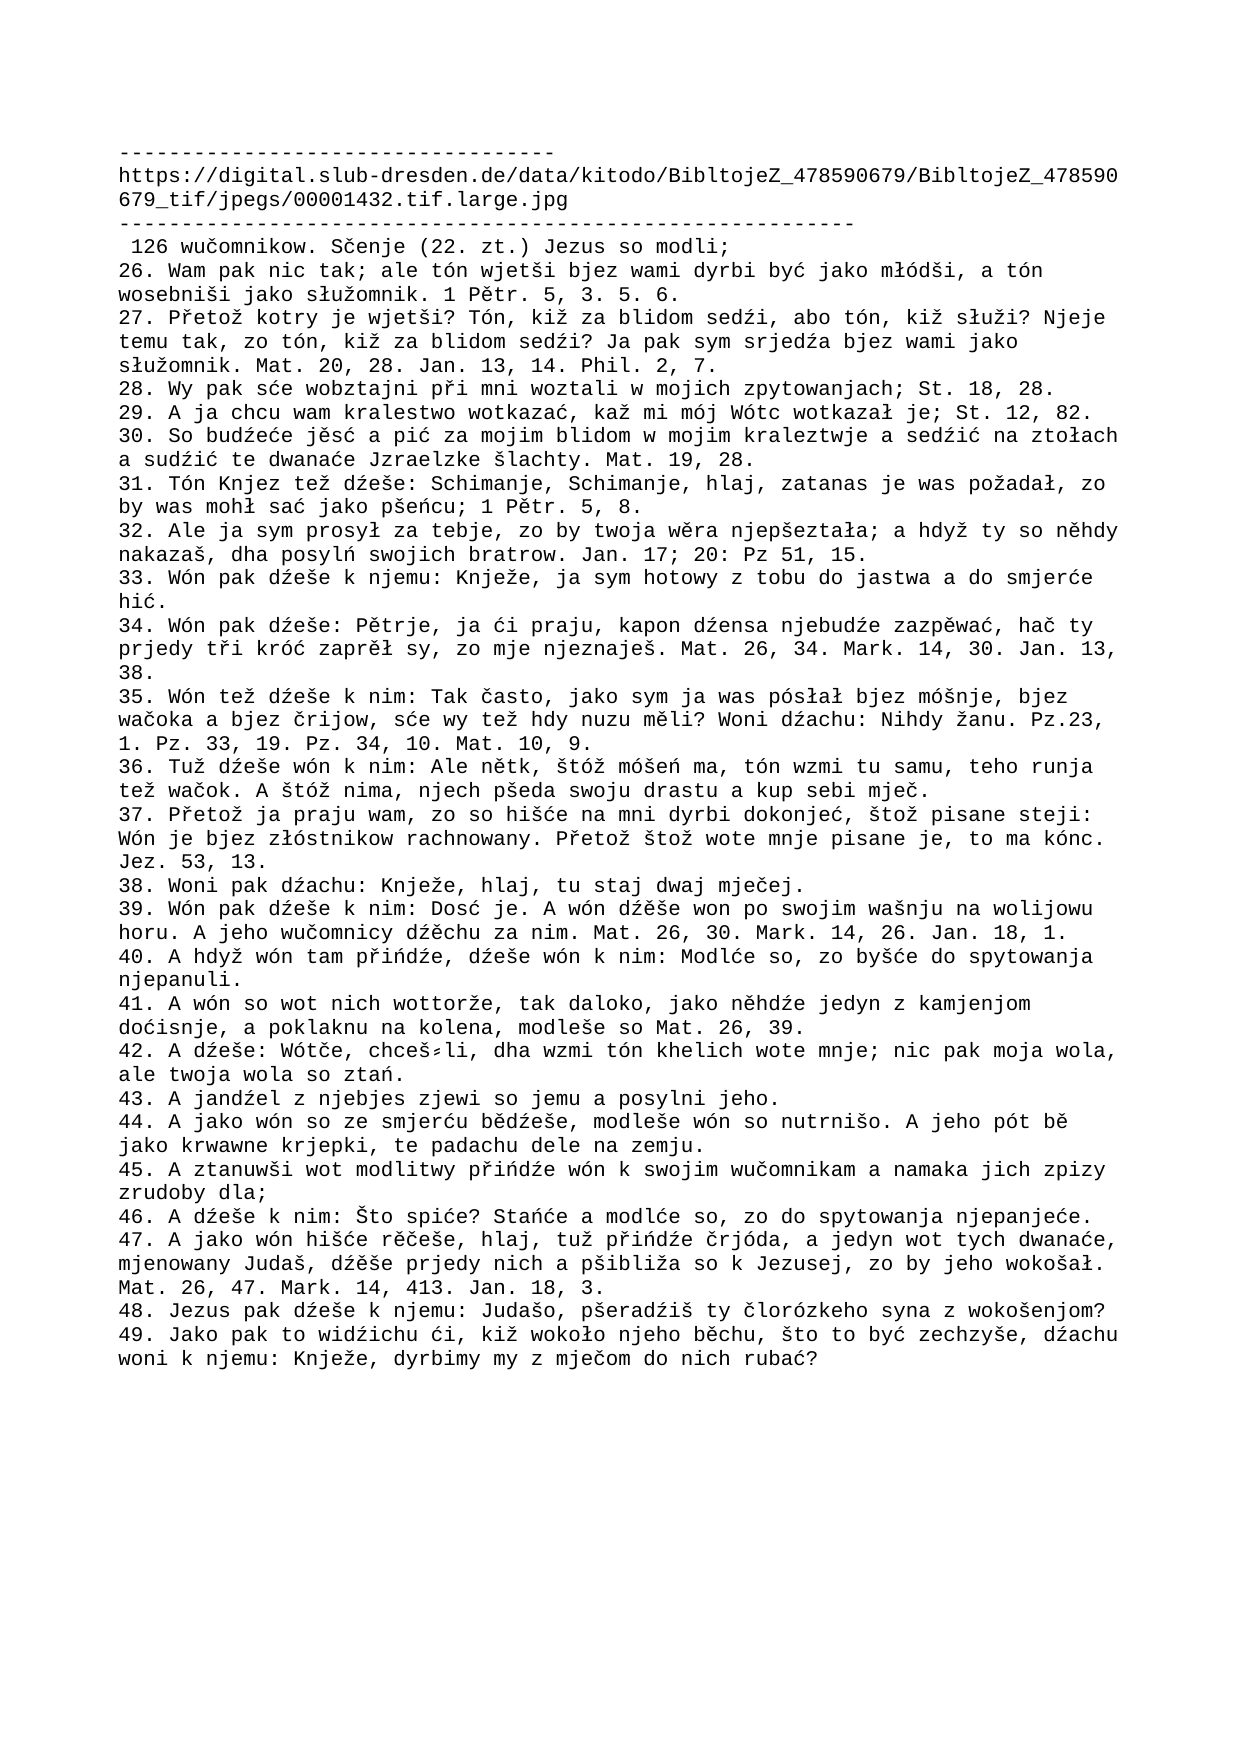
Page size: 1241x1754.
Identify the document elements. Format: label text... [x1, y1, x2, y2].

text 46. A dźeše k nim: Što spiće? Stańće a modlće so, zo do spytowanja njepanjeće. [118, 1206, 1122, 1229]
text 49. Jako pak to widźichu ći, kiž wokoło njeho běchu, što to być zechzyše, dźachu woni k njemu: Knježe, dyrbimy my z mječom do nich rubać? [118, 1324, 1122, 1371]
text 45. A ztanuwši wot modlitwy přińdźe wón k swojim wučomnikam a namaka jich zpizy zrudoby dla; [118, 1158, 1122, 1206]
text 34. Wón pak dźeše: Pětrje, ja ći praju, kapon dźensa njebudźe zazpěwać, hač ty prjedy tři króć zaprěł sy, zo mje njeznaješ. Mat. 26, 34. Mark. 14, 30. Jan. 13, 38. [118, 615, 1122, 686]
text 29. A ja chcu wam kralestwo wotkazać, kaž mi mój Wótc wotkazał je; St. 12, 82. [118, 402, 1122, 426]
text 35. Wón tež dźeše k nim: Tak často, jako sym ja was pósłał bjez móšnje, bjez wačoka a bjez črijow, sće wy tež hdy nuzu měli? Woni dźachu: Nihdy žanu. Pz.23, 1. Pz. 33, 19. Pz. 34, 10. Mat. 10, 9. [118, 686, 1122, 757]
text 27. Přetož kotry je wjetši? Tón, kiž za blidom sedźi, abo tón, kiž słuži? Njeje temu tak, zo tón, kiž za blidom sedźi? Ja pak sym srjedźa bjez wami jako słužomnik. Mat. 20, 28. Jan. 13, 14. Phil. 2, 7. [118, 307, 1122, 378]
text 33. Wón pak dźeše k njemu: Knježe, ja sym hotowy z tobu do jastwa a do smjerće hić. [118, 567, 1122, 615]
text 42. A dźeše: Wótče, chceš⸗li, dha wzmi tón khelich wote mnje; nic pak moja wola, ale twoja wola so ztań. [118, 1040, 1122, 1088]
text 36. Tuž dźeše wón k nim: Ale nětk, štóž móšeń ma, tón wzmi tu samu, teho runja tež wačok. A štóž nima, njech pšeda swoju drastu a kup sebi mječ. [118, 757, 1122, 804]
text 40. A hdyž wón tam přińdźe, dźeše wón k nim: Modlće so, zo byšće do spytowanja njepanuli. [118, 946, 1122, 993]
text 37. Přetož ja praju wam, zo so hišće na mni dyrbi dokonjeć, štož pisane steji: Wón je bjez złóstnikow rachnowany. Přetož štož wote mnje pisane je, to ma kónc. Jez. 53, 13. [118, 804, 1122, 875]
text 43. A jandźel z njebjes zjewi so jemu a posylni jeho. [118, 1088, 1122, 1111]
text 41. A wón so wot nich wottorže, tak daloko, jako něhdźe jedyn z kamjenjom doćisnje, a poklaknu na kolena, modleše so Mat. 26, 39. [118, 993, 1122, 1040]
text 30. So budźeće jěsć a pić za mojim blidom w mojim kraleztwje a sedźić na ztołach a sudźić te dwanaće Jzraelzke šlachty. Mat. 19, 28. [118, 426, 1122, 473]
text 26. Wam pak nic tak; ale tón wjetši bjez wami dyrbi być jako młódši, a tón wosebniši jako słužomnik. 1 Pětr. 5, 3. 5. 6. [118, 260, 1122, 307]
text 38. Woni pak dźachu: Knježe, hlaj, tu staj dwaj mječej. [118, 875, 1122, 898]
text 126 wučomnikow. Sčenje (22. zt.) Jezus so modli; [118, 236, 1122, 260]
text ----------------------------------- https://digital.slub-dresden.de/data/kitodo/BibltojeZ_478590679/BibltojeZ_478590679_tif/jpegs/00001432.tif.large.jpg ----------------------------------------------------------- [118, 142, 1122, 236]
text 32. Ale ja sym prosył za tebje, zo by twoja wěra njepšeztała; a hdyž ty so něhdy nakazaš, dha posylń swojich bratrow. Jan. 17; 20: Pz 51, 15. [118, 520, 1122, 567]
text 47. A jako wón hišće rěčeše, hlaj, tuž přińdźe črjóda, a jedyn wot tych dwanaće, mjenowany Judaš, dźěše prjedy nich a pšibliža so k Jezusej, zo by jeho wokošał. Mat. 26, 47. Mark. 14, 413. Jan. 18, 3. [118, 1229, 1122, 1300]
text 48. Jezus pak dźeše k njemu: Judašo, pšeradźiš ty člorózkeho syna z wokošenjom? [118, 1300, 1122, 1324]
text 31. Tón Knjez tež dźeše: Schimanje, Schimanje, hlaj, zatanas je was požadał, zo by was mohł sać jako pšeńcu; 1 Pětr. 5, 8. [118, 473, 1122, 520]
text 28. Wy pak sće wobztajni při mni woztali w mojich zpytowanjach; St. 18, 28. [118, 378, 1122, 402]
text 39. Wón pak dźeše k nim: Dosć je. A wón dźěše won po swojim wašnju na wolijowu horu. A jeho wučomnicy dźěchu za nim. Mat. 26, 30. Mark. 14, 26. Jan. 18, 1. [118, 898, 1122, 946]
text 44. A jako wón so ze smjerću bědźeše, modleše wón so nutrnišo. A jeho pót bě jako krwawne krjepki, te padachu dele na zemju. [118, 1111, 1122, 1158]
